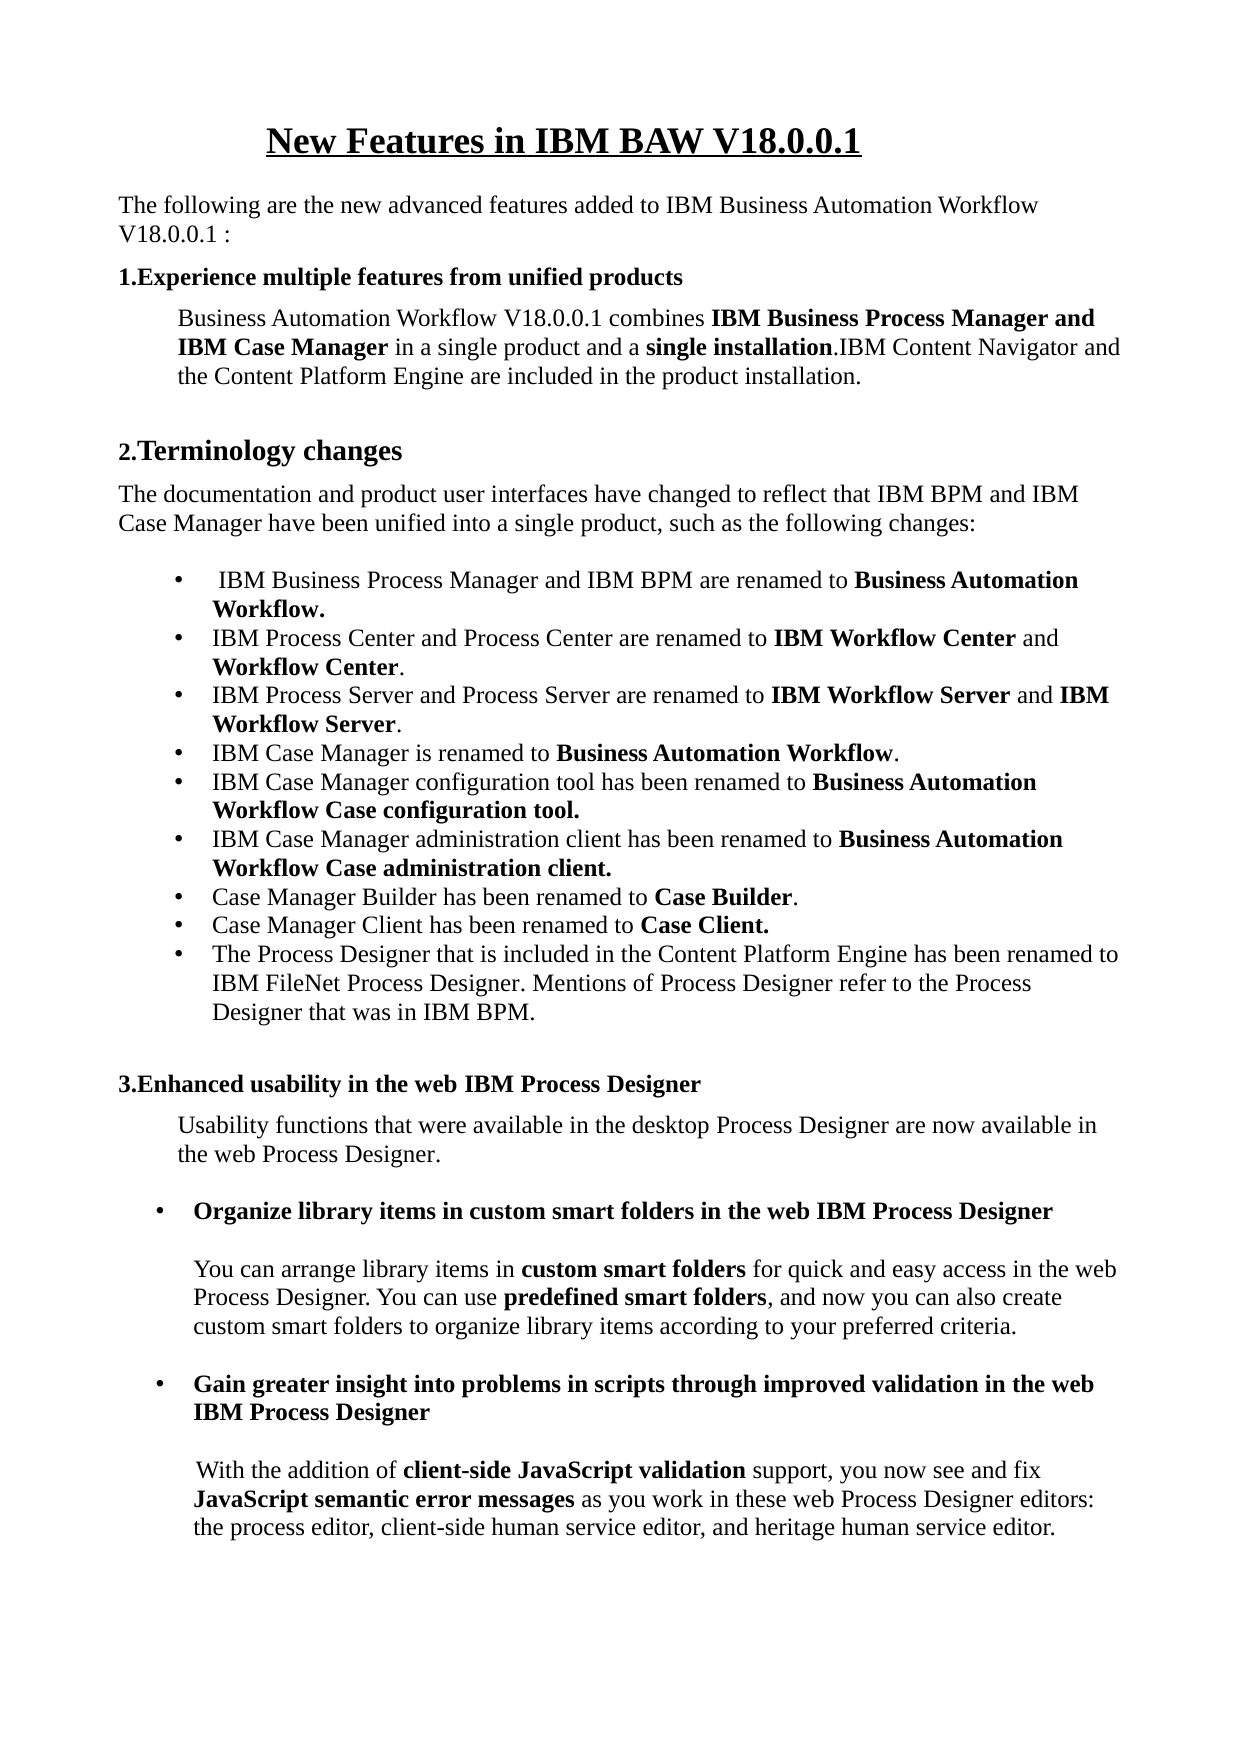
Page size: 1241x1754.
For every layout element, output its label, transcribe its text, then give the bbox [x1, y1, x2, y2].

list IBM Process Server and Process Server are renamed to IBM Workflow Server and IBM Workflow Server. [174, 680, 1122, 738]
subtitle 2.Terminology changes [118, 433, 1122, 467]
list You can arrange library items in custom smart folders for quick and easy access in the web Process Designer. You can use predefined smart folders, and now you can also create custom smart folders to organize library items according to your preferred criteria. [156, 1254, 1122, 1340]
list the process editor, client-side human service editor, and heritage human service editor. [118, 1512, 1122, 1541]
list IBM Process Center and Process Center are renamed to IBM Workflow Center and Workflow Center. [174, 623, 1122, 680]
text The documentation and product user interfaces have changed to reflect that IBM BPM and IBM Case Manager have been unified into a single product, such as the following changes: [118, 479, 1122, 537]
list Organize library items in custom smart folders in the web IBM Process Designer [156, 1196, 1122, 1225]
list Case Manager Builder has been renamed to Case Builder. [174, 882, 1122, 910]
list IBM Business Process Manager and IBM BPM are renamed to Business Automation Workflow. [174, 565, 1122, 623]
text The following are the new advanced features added to IBM Business Automation Workflow V18.0.0.1 : [118, 190, 1122, 247]
text New Features in IBM BAW V18.0.0.1 [118, 118, 1122, 161]
subtitle 3.Enhanced usability in the web IBM Process Designer [118, 1069, 1122, 1097]
list Case Manager Client has been renamed to Case Client. [174, 910, 1122, 939]
list Gain greater insight into problems in scripts through improved validation in the web IBM Process Designer [156, 1369, 1122, 1426]
subtitle 1.Experience multiple features from unified products [118, 262, 1122, 291]
list Usability functions that were available in the desktop Process Designer are now available in the web Process Designer. [177, 1110, 1122, 1167]
list The Process Designer that is included in the Content Platform Engine has been renamed to IBM FileNet Process Designer. Mentions of Process Designer refer to the Process Designer that was in IBM BPM. [174, 939, 1122, 1025]
list IBM Case Manager is renamed to Business Automation Workflow. [174, 738, 1122, 767]
list Business Automation Workflow V18.0.0.1 combines IBM Business Process Manager and IBM Case Manager in a single product and a single installation.IBM Content Navigator and the Content Platform Engine are included in the product installation. [177, 303, 1122, 389]
list IBM Case Manager administration client has been renamed to Business Automation Workflow Case administration client. [174, 824, 1122, 882]
list IBM Case Manager configuration tool has been renamed to Business Automation Workflow Case configuration tool. [174, 767, 1122, 824]
list With the addition of client-side JavaScript validation support, you now see and fix [177, 1455, 1122, 1484]
list JavaScript semantic error messages as you work in these web Process Designer editors: [118, 1484, 1122, 1512]
